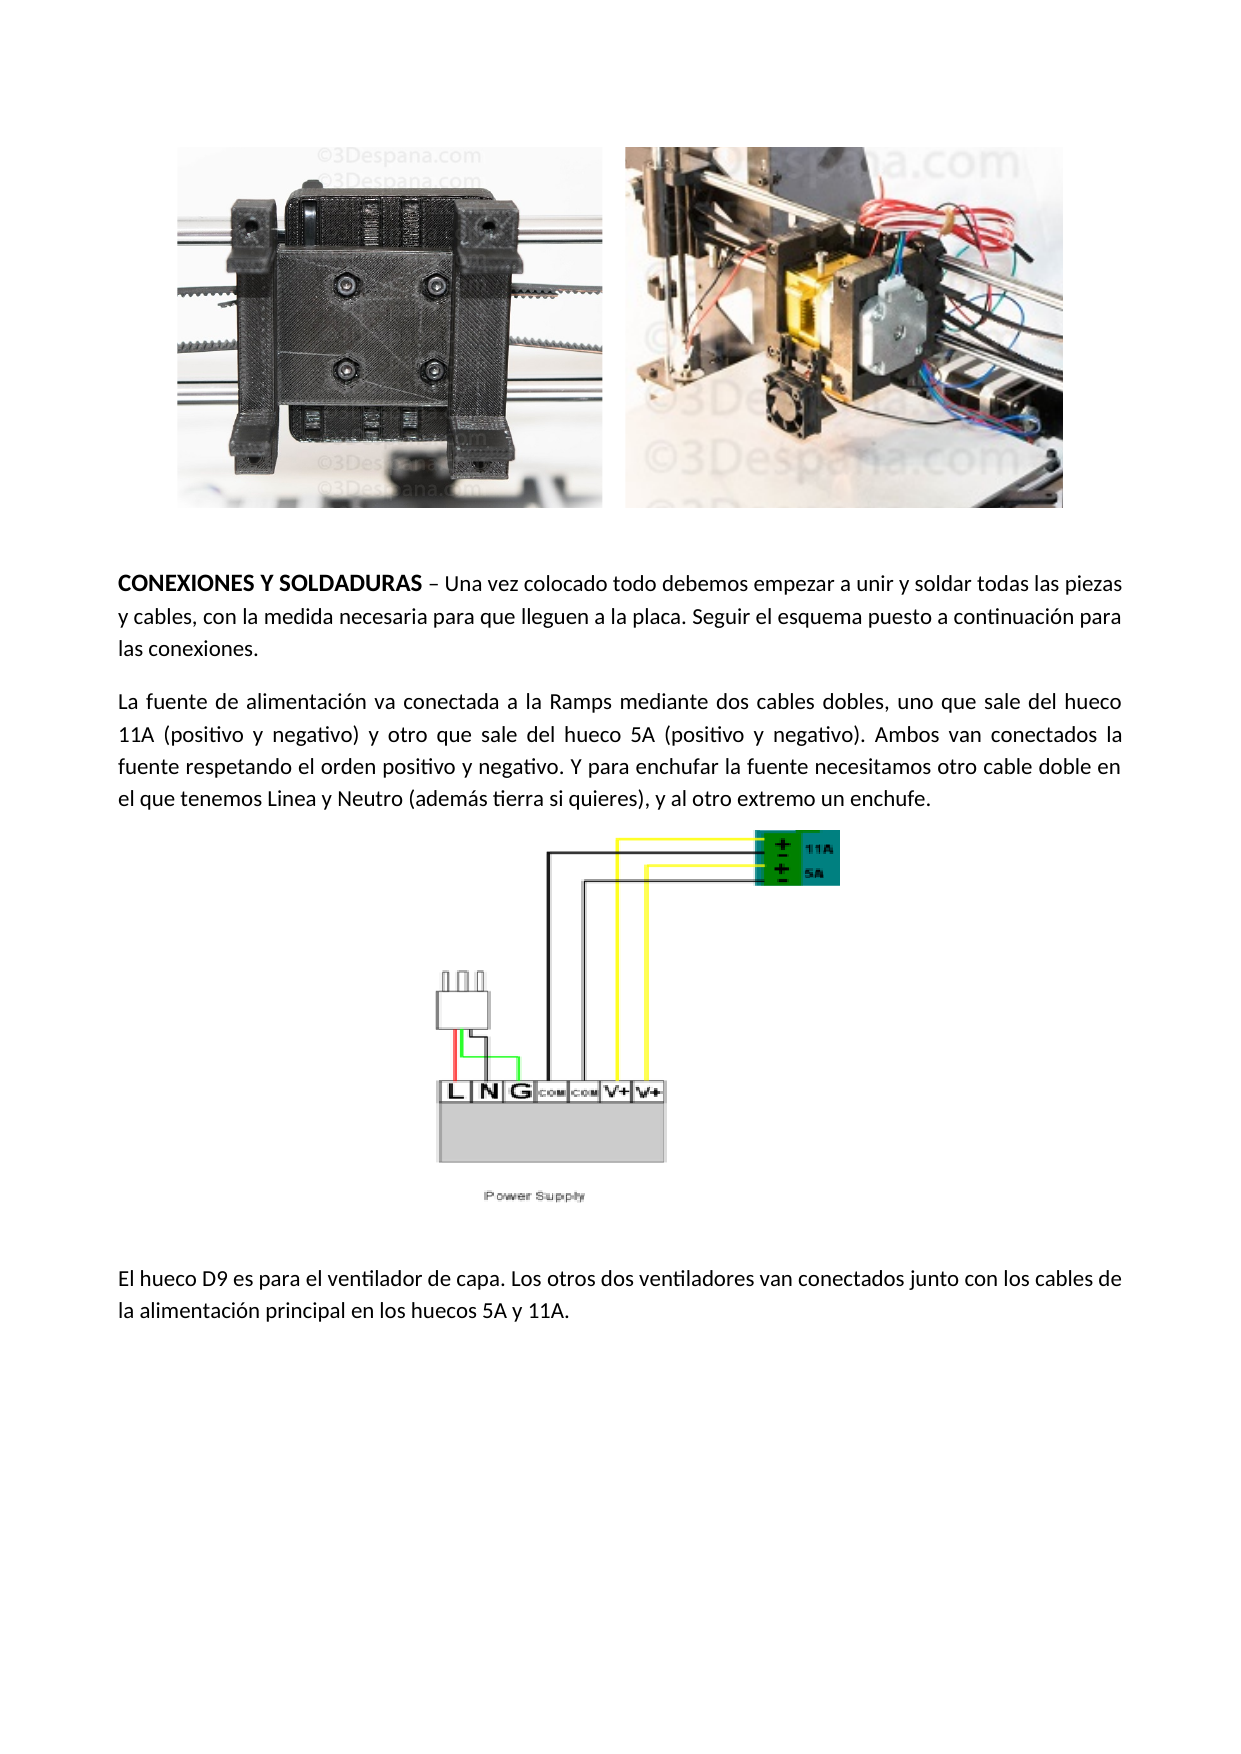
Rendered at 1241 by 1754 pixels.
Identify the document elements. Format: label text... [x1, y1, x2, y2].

text CONEXIONES Y SOLDADURAS – Una vez colocado todo debemos empezar a unir y soldar todas las piezas y cables, con la medida necesaria para que lleguen a la placa. Seguir el esquema puesto a continuación para las conexiones. [118, 568, 1124, 662]
text El hueco D9 es para el ventilador de capa. Los otros dos ventiladores van conectados junto con los cables de la alimentación principal en los huecos 5A y 11A. [118, 1264, 1124, 1324]
text La fuente de alimentación va conectada a la Ramps mediante dos cables dobles, uno que sale del hueco 11A (positivo y negativo) y otro que sale del hueco 5A (positivo y negativo). Ambos van conectados la fuente respetando el orden positivo y negativo. Y para enchufar la fuente necesitamos otro cable doble en el que tenemos Linea y Neutro (además tierra si quieres), y al otro extremo un enchufe. [118, 687, 1124, 812]
picture [625, 147, 1063, 508]
picture [398, 830, 842, 1207]
picture [177, 147, 603, 508]
